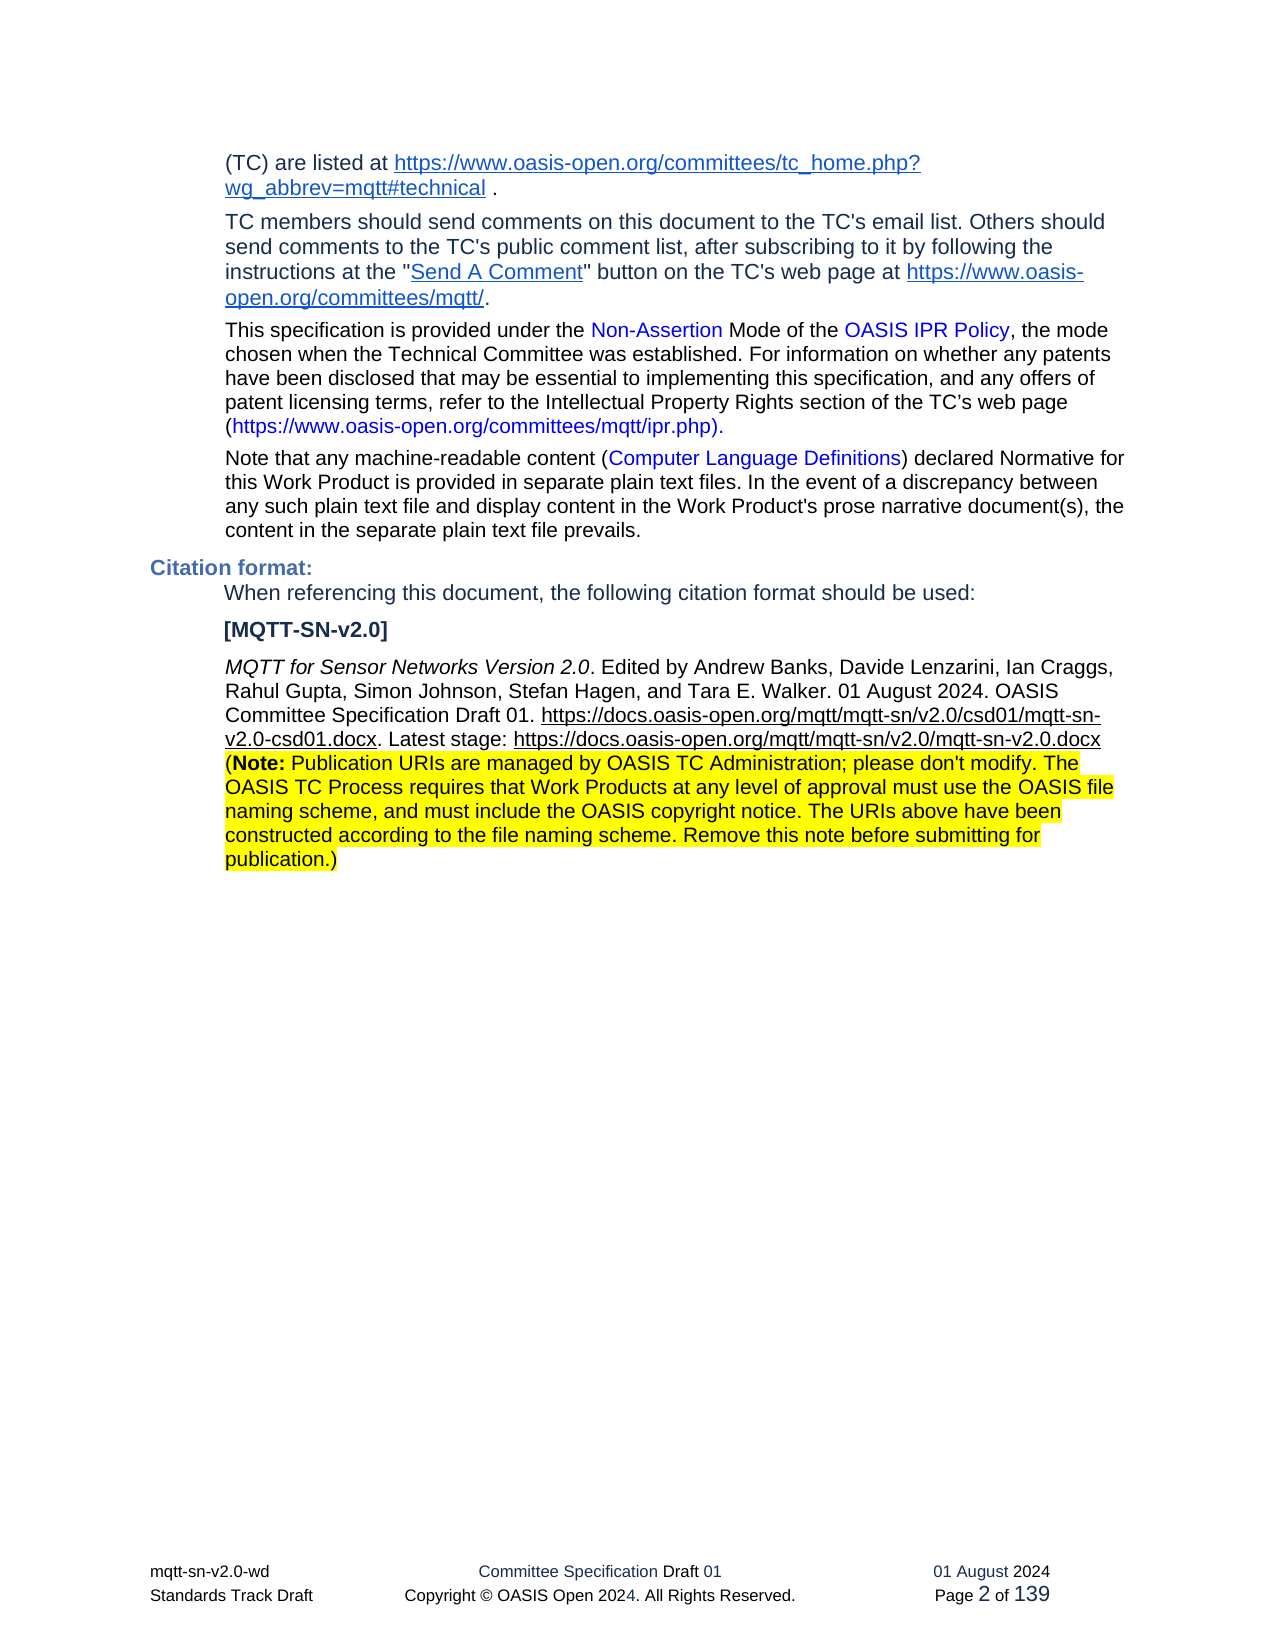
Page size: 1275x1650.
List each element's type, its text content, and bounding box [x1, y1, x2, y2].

text Note that any machine-readable content (Computer Language Definitions) declared Normative for this Work Product is provided in separate plain text files. In the event of a discrepancy between any such plain text file and display content in the Work Product's prose narrative document(s), the content in the separate plain text file prevails. [225, 446, 1125, 542]
text [MQTT-SN-v2.0] [223, 617, 1124, 642]
text When referencing this document, the following citation format should be used: [223, 579, 1124, 605]
text MQTT for Sensor Networks Version 2.0. Edited by Andrew Banks, Davide Lenzarini, Ian Craggs, Rahul Gupta, Simon Johnson, Stefan Hagen, and Tara E. Walker. 01 August 2024. OASIS Committee Specification Draft 01. https://docs.oasis-open.org/mqtt/mqtt-sn/v2.0/csd01/mqtt-sn-v2.0-csd01.docx. Latest stage: https://docs.oasis-open.org/mqtt/mqtt-sn/v2.0/mqtt-sn-v2.0.docx [225, 655, 1125, 751]
text (Note: Publication URIs are managed by OASIS TC Administration; please don't modify. The OASIS TC Process requires that Work Products at any level of approval must use the OASIS file naming scheme, and must include the OASIS copyright notice. The URIs above have been constructed according to the file naming scheme. Remove this note before submitting for publication.) [225, 751, 1125, 871]
text This specification is provided under the Non-Assertion Mode of the OASIS IPR Policy, the mode chosen when the Technical Committee was established. For information on whether any patents have been disclosed that may be essential to implementing this specification, and any offers of patent licensing terms, refer to the Intellectual Property Rights section of the TC’s web page (https://www.oasis-open.org/committees/mqtt/ipr.php). [225, 318, 1125, 438]
text Citation format: [150, 554, 1125, 579]
text TC members should send comments on this document to the TC's email list. Others should send comments to the TC's public comment list, after subscribing to it by following the instructions at the "Send A Comment" button on the TC's web page at https://www.oasis-open.org/committees/mqtt/. [225, 209, 1125, 309]
text (TC) are listed at https://www.oasis-open.org/committees/tc_home.php?wg_abbrev=mqtt#technical . [225, 150, 1125, 200]
